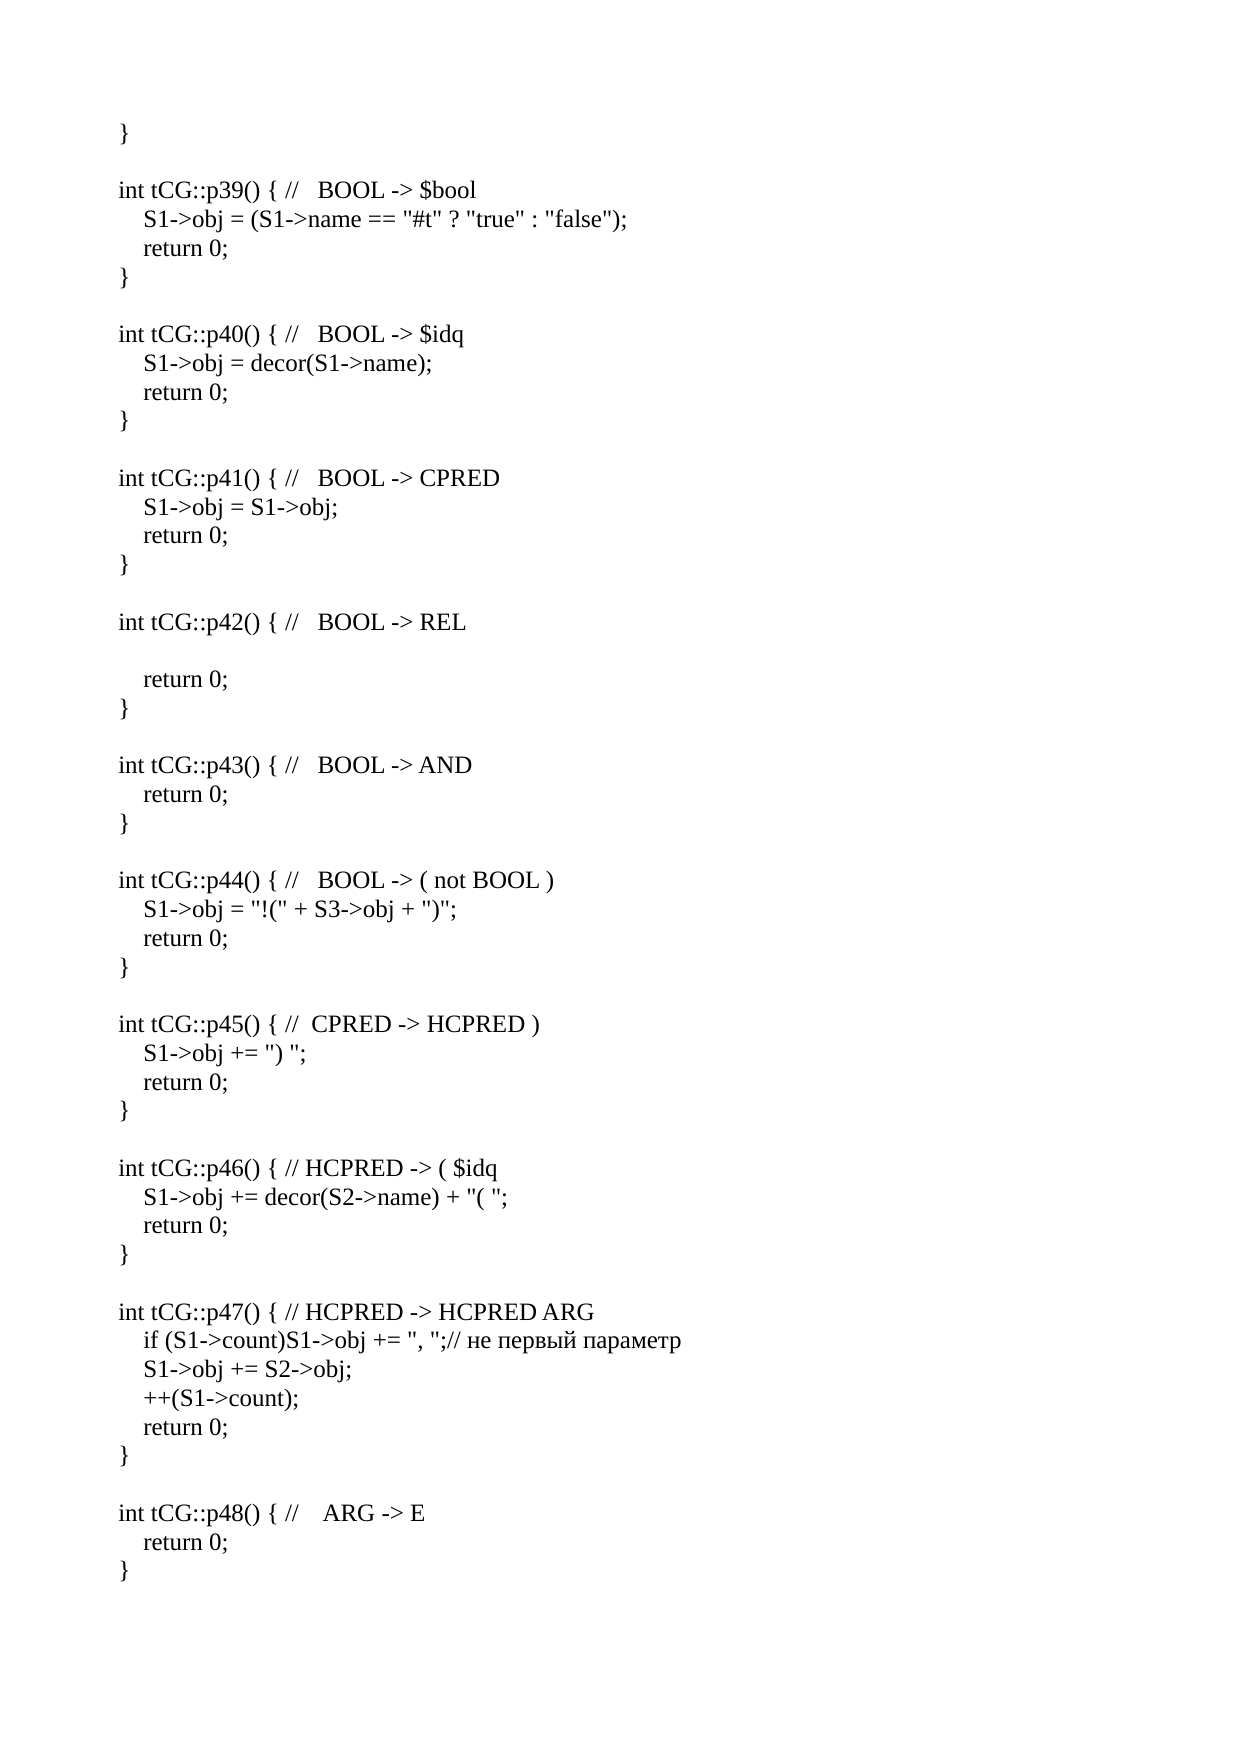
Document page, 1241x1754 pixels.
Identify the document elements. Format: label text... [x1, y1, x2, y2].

text } [118, 952, 1122, 981]
text S1->obj += ") "; [118, 1038, 1122, 1067]
text } [118, 693, 1122, 722]
text int tCG::p39() { // BOOL -> $bool [118, 176, 1122, 204]
text S1->obj = "!(" + S3->obj + ")"; [118, 894, 1122, 923]
text S1->obj += decor(S2->name) + "( "; [118, 1182, 1122, 1211]
text return 0; [118, 923, 1122, 952]
text int tCG::p44() { // BOOL -> ( not BOOL ) [118, 866, 1122, 894]
text int tCG::p48() { // ARG -> E [118, 1498, 1122, 1527]
text return 0; [118, 233, 1122, 262]
text return 0; [118, 1527, 1122, 1556]
text return 0; [118, 1067, 1122, 1096]
text int tCG::p45() { // CPRED -> HCPRED ) [118, 1009, 1122, 1038]
text } [118, 118, 1122, 147]
text ++(S1->count); [118, 1383, 1122, 1412]
text } [118, 406, 1122, 434]
text S1->obj += S2->obj; [118, 1354, 1122, 1383]
text S1->obj = S1->obj; [118, 492, 1122, 521]
text return 0; [118, 664, 1122, 693]
text return 0; [118, 779, 1122, 808]
text return 0; [118, 1412, 1122, 1441]
text } [118, 1096, 1122, 1124]
text int tCG::p46() { // HCPRED -> ( $idq [118, 1153, 1122, 1182]
text int tCG::p42() { // BOOL -> REL [118, 607, 1122, 636]
text return 0; [118, 377, 1122, 406]
text return 0; [118, 1211, 1122, 1239]
text int tCG::p47() { // HCPRED -> HCPRED ARG [118, 1297, 1122, 1326]
text S1->obj = decor(S1->name); [118, 348, 1122, 377]
text } [118, 1556, 1122, 1584]
text S1->obj = (S1->name == "#t" ? "true" : "false"); [118, 204, 1122, 233]
text if (S1->count)S1->obj += ", ";// не первый параметр [118, 1326, 1122, 1354]
text int tCG::p40() { // BOOL -> $idq [118, 319, 1122, 348]
text } [118, 1441, 1122, 1469]
text } [118, 808, 1122, 837]
text } [118, 262, 1122, 291]
text int tCG::p41() { // BOOL -> CPRED [118, 463, 1122, 492]
text return 0; [118, 521, 1122, 549]
text int tCG::p43() { // BOOL -> AND [118, 751, 1122, 779]
text } [118, 549, 1122, 578]
text } [118, 1239, 1122, 1268]
